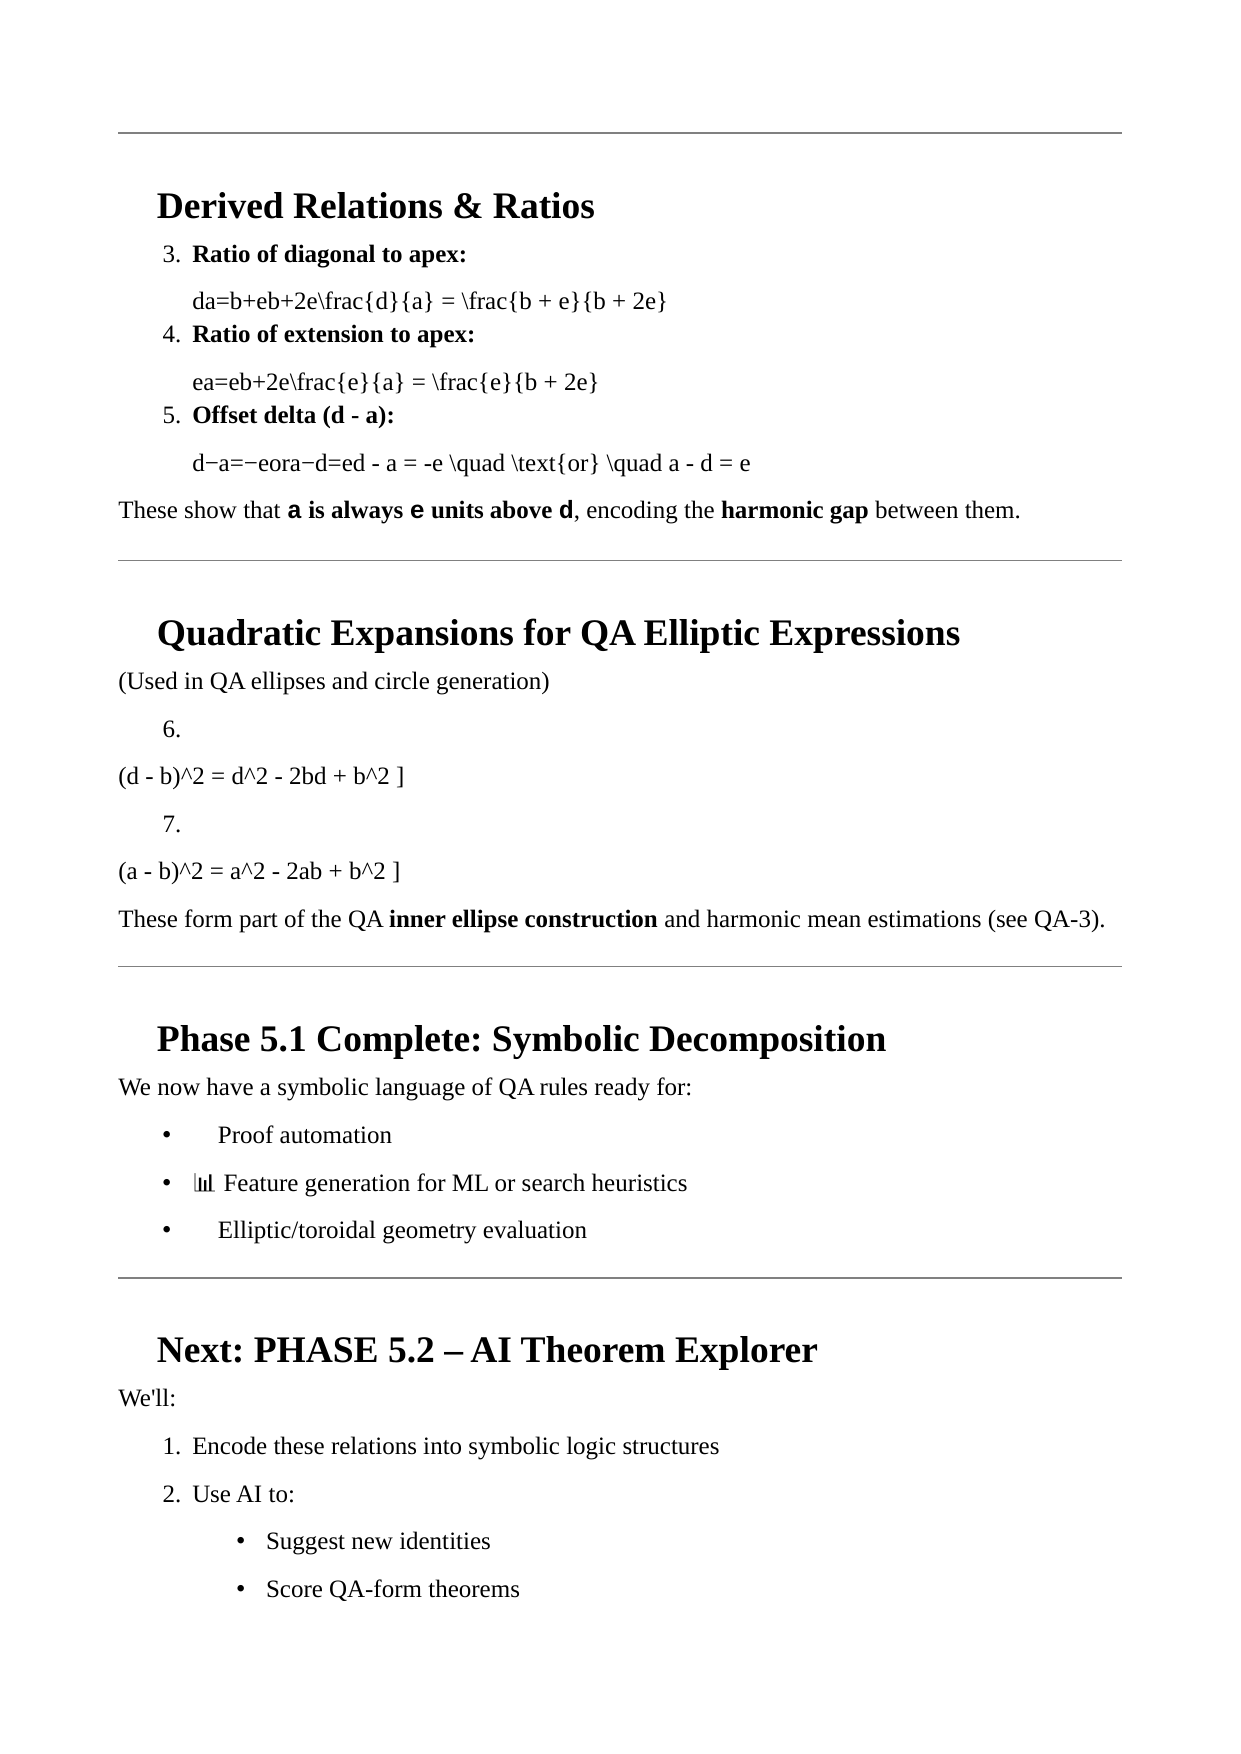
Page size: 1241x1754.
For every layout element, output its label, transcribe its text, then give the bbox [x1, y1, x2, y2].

list Offset delta (d - a): [162, 400, 1122, 429]
list Ratio of diagonal to apex: [162, 239, 1122, 268]
text These show that a is always e units above d, encoding the harmonic gap between them. [118, 495, 1122, 526]
subtitle 📐 Derived Relations & Ratios [118, 183, 1122, 226]
list 🧠 Proof automation [162, 1120, 1122, 1149]
list 📊 Feature generation for ML or search heuristics [162, 1168, 1122, 1196]
subtitle 🔜 Next: PHASE 5.2 – AI Theorem Explorer [118, 1328, 1122, 1371]
subtitle ✅ Phase 5.1 Complete: Symbolic Decomposition [118, 1017, 1122, 1060]
list 📐 Elliptic/toroidal geometry evaluation [162, 1215, 1122, 1244]
list ea=eb+2e\frac{e}{a} = \frac{e}{b + 2e} [162, 367, 1122, 396]
list d−a=−eora−d=ed - a = -e \quad \text{or} \quad a - d = e [162, 448, 1122, 476]
list Use AI to: [162, 1479, 1122, 1507]
list Ratio of extension to apex: [162, 319, 1122, 348]
text We now have a symbolic language of QA rules ready for: [118, 1072, 1122, 1101]
text These form part of the QA inner ellipse construction and harmonic mean estimations (see QA-3). [118, 904, 1122, 933]
list Suggest new identities [236, 1526, 1122, 1555]
list Encode these relations into symbolic logic structures [162, 1431, 1122, 1460]
text We'll: [118, 1383, 1122, 1412]
text (a - b)^2 = a^2 - 2ab + b^2 ] [118, 856, 1122, 885]
text (d - b)^2 = d^2 - 2bd + b^2 ] [118, 761, 1122, 790]
list da=b+eb+2e\frac{d}{a} = \frac{b + e}{b + 2e} [162, 286, 1122, 315]
subtitle 🧮 Quadratic Expansions for QA Elliptic Expressions [118, 610, 1122, 653]
text (Used in QA ellipses and circle generation) [118, 666, 1122, 695]
list Score QA-form theorems [236, 1574, 1122, 1603]
